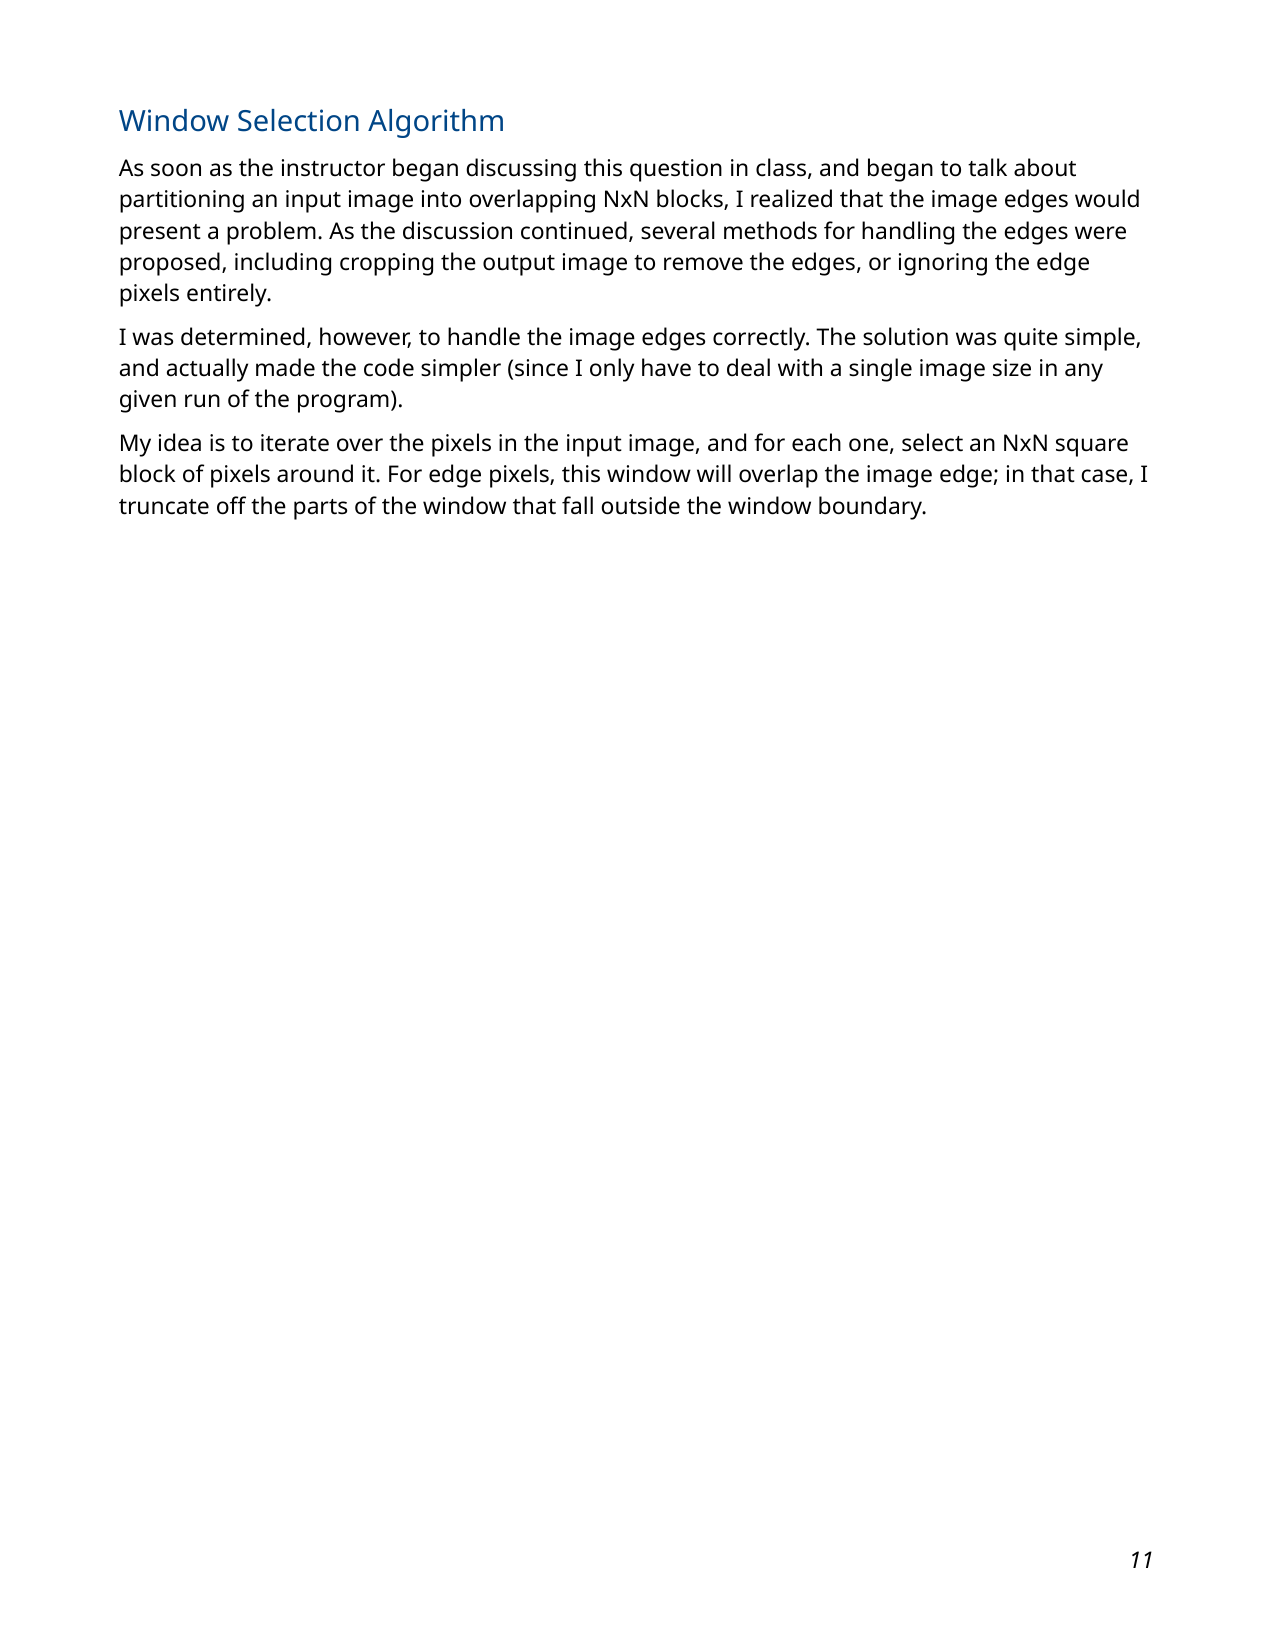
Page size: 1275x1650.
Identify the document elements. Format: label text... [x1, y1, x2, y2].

text As soon as the instructor began discussing this question in class, and began to talk about partitioning an input image into overlapping NxN blocks, I realized that the image edges would present a problem. As the discussion continued, several methods for handling the edges were proposed, including cropping the output image to remove the edges, or ignoring the edge pixels entirely. [118, 152, 1156, 308]
text I was determined, however, to handle the image edges correctly. The solution was quite simple, and actually made the code simpler (since I only have to deal with a single image size in any given run of the program). [118, 321, 1156, 415]
text My idea is to iterate over the pixels in the input image, and for each one, select an NxN square block of pixels around it. For edge pixels, this window will overlap the image edge; in that case, I truncate off the parts of the window that fall outside the window boundary. [118, 427, 1156, 521]
subtitle Window Selection Algorithm [118, 100, 1156, 140]
